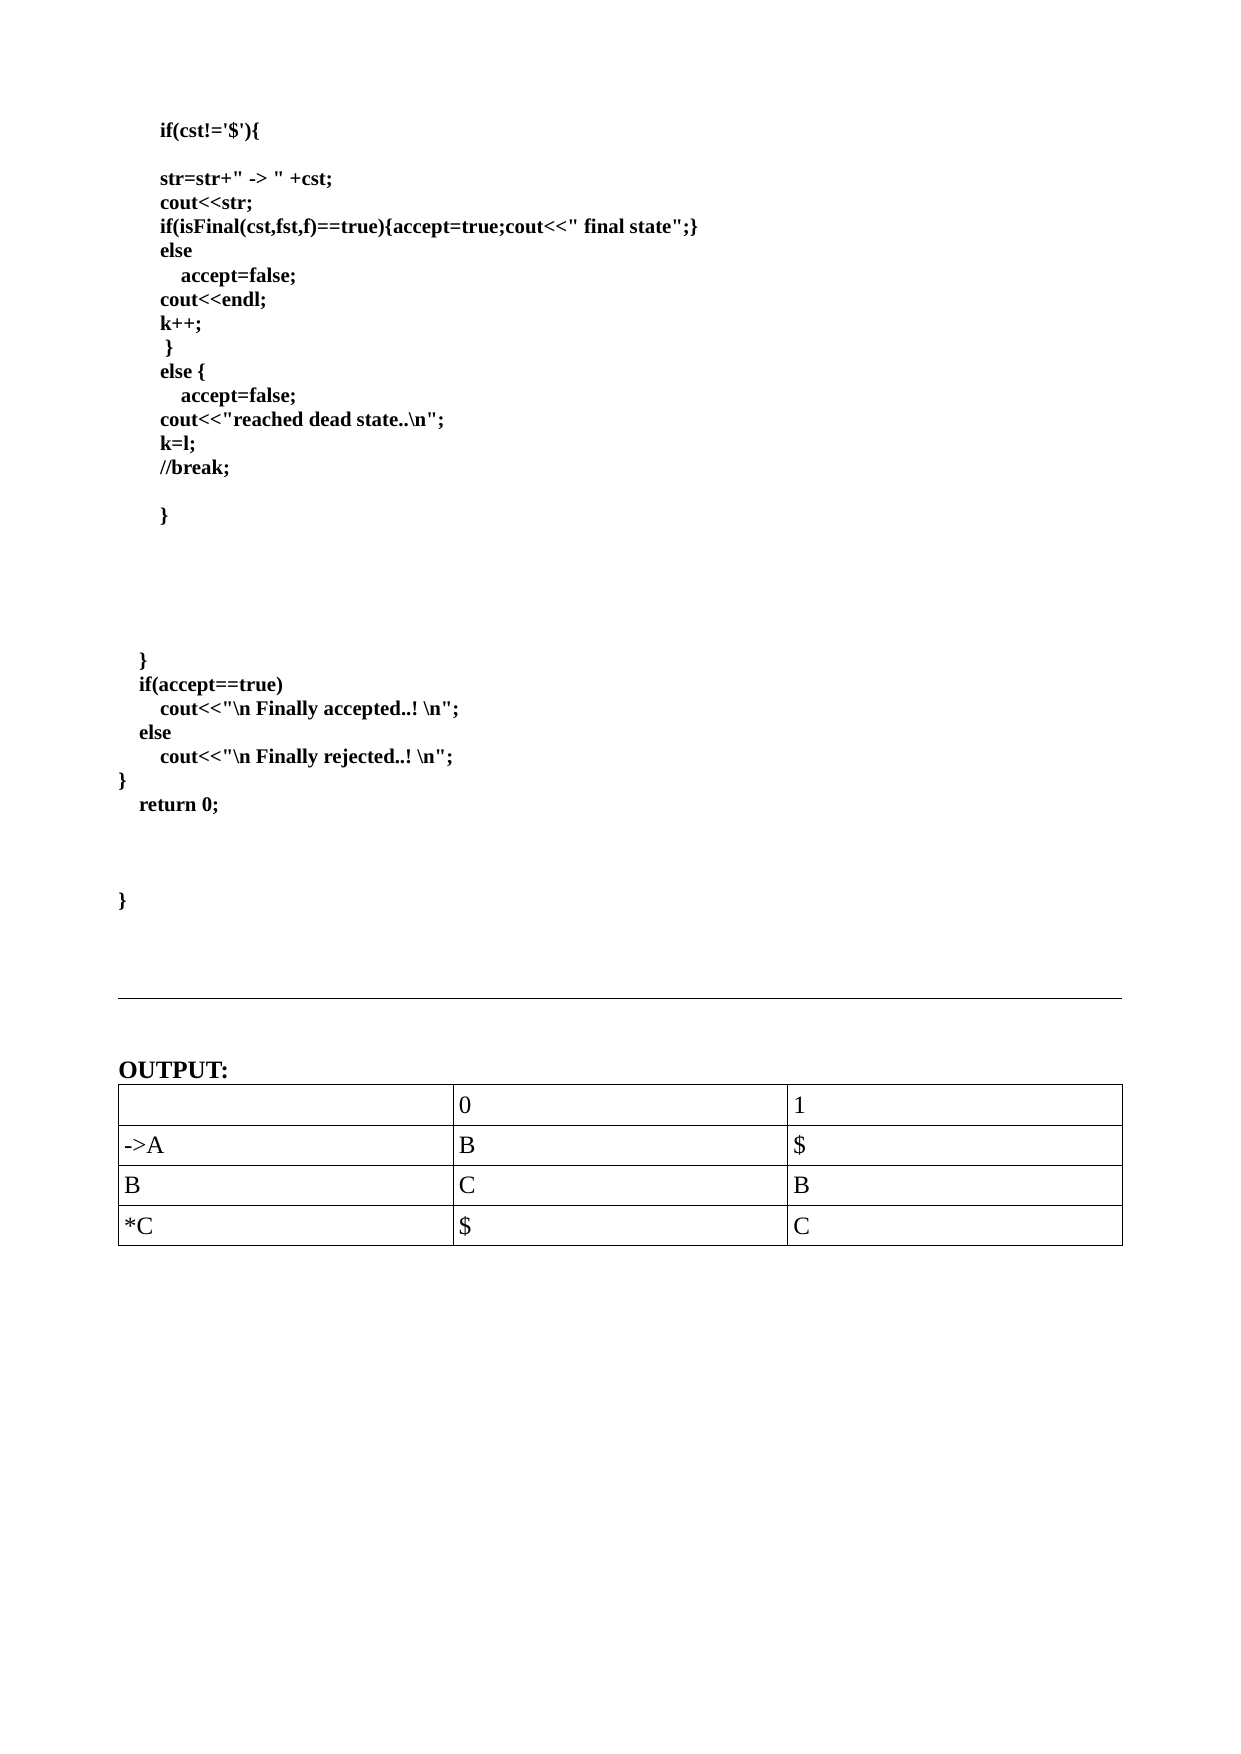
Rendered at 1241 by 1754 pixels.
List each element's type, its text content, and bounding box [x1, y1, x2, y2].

text k++; [118, 311, 1122, 335]
table_cell B [119, 1166, 453, 1205]
text k=l; [118, 431, 1122, 455]
text else [118, 238, 1122, 262]
text if(accept==true) [118, 672, 1122, 696]
table_cell ->A [119, 1126, 453, 1165]
text OUTPUT: [118, 1055, 1122, 1084]
text str=str+" -> " +cst; [118, 166, 1122, 190]
text //break; [118, 455, 1122, 479]
table_cell *C [119, 1206, 453, 1245]
text accept=false; [118, 262, 1122, 287]
text if(cst!='$'){ [118, 118, 1122, 142]
table_cell B [788, 1166, 1122, 1205]
table_header [119, 1085, 453, 1124]
text cout<<str; [118, 190, 1122, 214]
text accept=false; [118, 383, 1122, 407]
table_cell $ [454, 1206, 787, 1245]
text cout<<endl; [118, 287, 1122, 311]
text return 0; [118, 792, 1122, 816]
table_header 1 [788, 1085, 1122, 1124]
text cout<<"reached dead state..\n"; [118, 407, 1122, 431]
text } [118, 335, 1122, 359]
text else { [118, 359, 1122, 383]
text } [118, 503, 1122, 527]
text } [118, 647, 1122, 672]
text if(isFinal(cst,fst,f)==true){accept=true;cout<<" final state";} [118, 214, 1122, 238]
text cout<<"\n Finally rejected..! \n"; [118, 744, 1122, 768]
table_cell C [788, 1206, 1122, 1245]
table_cell B [454, 1126, 787, 1165]
text } [118, 888, 1122, 912]
text else [118, 720, 1122, 744]
table_cell C [454, 1166, 787, 1205]
table_cell $ [788, 1126, 1122, 1165]
text } [118, 768, 1122, 792]
table_header 0 [454, 1085, 787, 1124]
text cout<<"\n Finally accepted..! \n"; [118, 696, 1122, 720]
